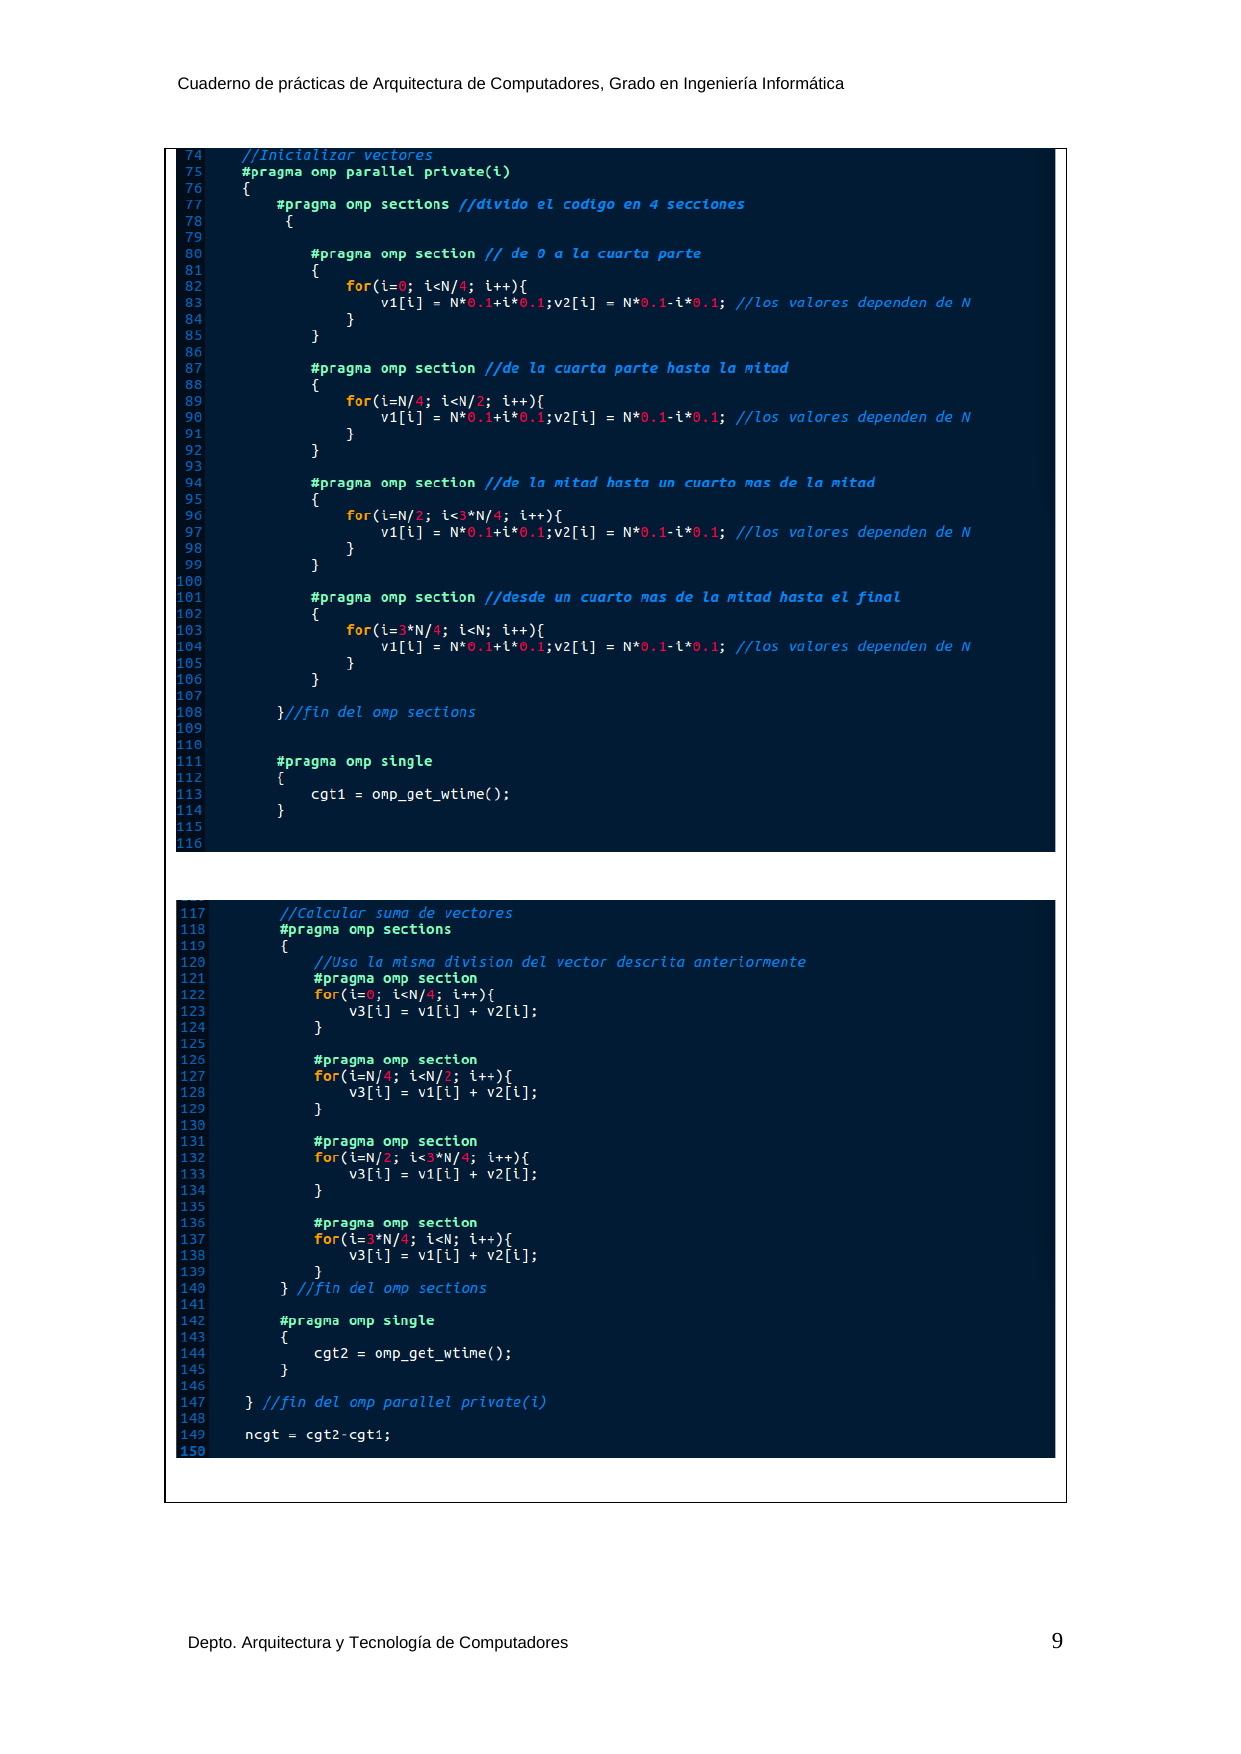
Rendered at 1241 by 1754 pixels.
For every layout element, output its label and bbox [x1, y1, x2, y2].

table_header [166, 149, 1066, 1502]
picture [176, 900, 1056, 1458]
picture [176, 148, 1056, 852]
